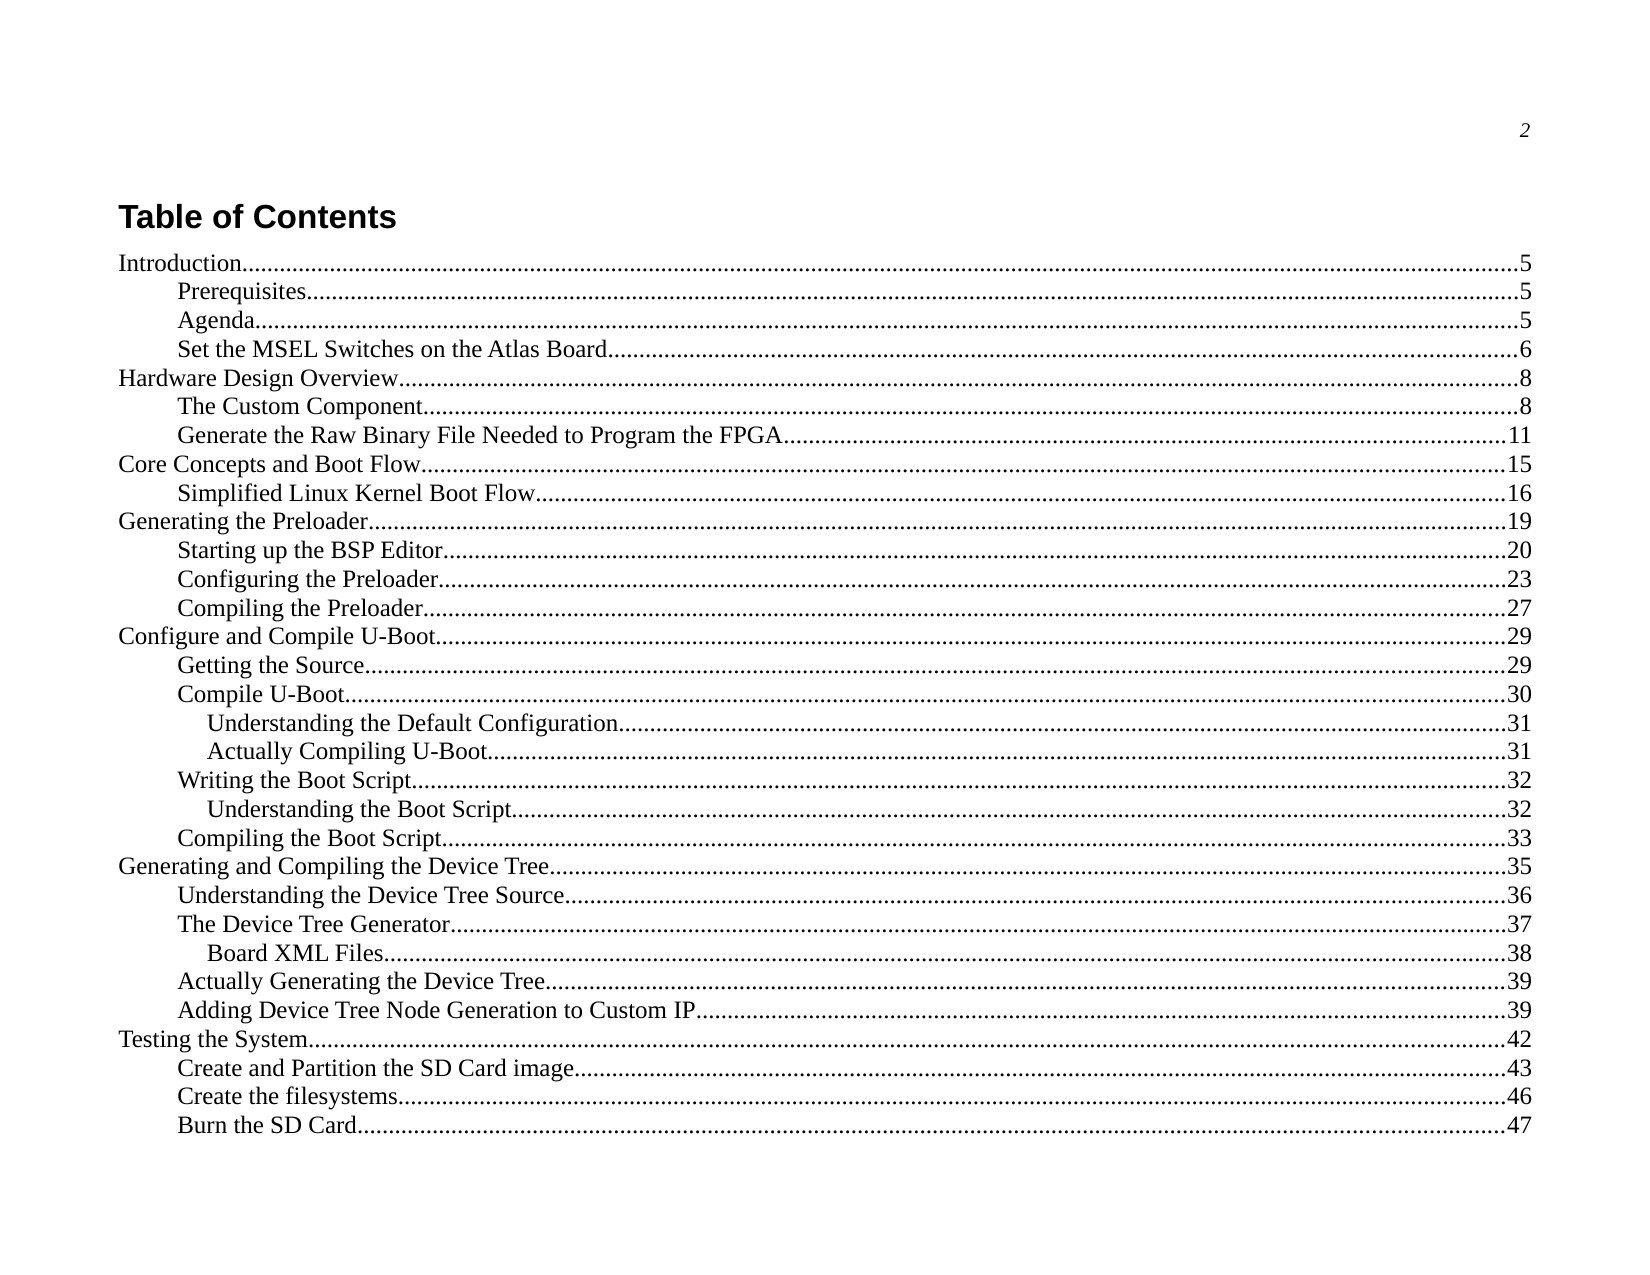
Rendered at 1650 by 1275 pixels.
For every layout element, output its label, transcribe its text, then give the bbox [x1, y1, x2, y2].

text Burn the SD Card 47 [177, 1110, 1532, 1139]
text Actually Compiling U-Boot 31 [207, 736, 1532, 765]
text Getting the Source 29 [177, 650, 1532, 679]
text Understanding the Boot Script 32 [207, 794, 1532, 823]
text Generating the Preloader 19 [118, 506, 1532, 535]
text Prerequisites 5 [177, 276, 1532, 305]
text The Custom Component 8 [177, 391, 1532, 420]
text Starting up the BSP Editor 20 [177, 535, 1532, 564]
text Create the filesystems 46 [177, 1081, 1532, 1110]
text Compiling the Boot Script 33 [177, 823, 1532, 851]
text Generating and Compiling the Device Tree 35 [118, 851, 1532, 880]
subtitle Table of Contents [118, 197, 1532, 235]
text Adding Device Tree Node Generation to Custom IP 39 [177, 995, 1532, 1024]
text Board XML Files 38 [207, 938, 1532, 966]
text Configure and Compile U-Boot 29 [118, 621, 1532, 650]
text Core Concepts and Boot Flow 15 [118, 449, 1532, 478]
text Writing the Boot Script 32 [177, 765, 1532, 794]
text Compile U-Boot 30 [177, 679, 1532, 708]
text Understanding the Device Tree Source 36 [177, 880, 1532, 909]
text The Device Tree Generator 37 [177, 909, 1532, 938]
text Create and Partition the SD Card image 43 [177, 1053, 1532, 1081]
text Actually Generating the Device Tree 39 [177, 966, 1532, 995]
text Hardware Design Overview 8 [118, 363, 1532, 391]
text Compiling the Preloader 27 [177, 593, 1532, 621]
text Agenda 5 [177, 305, 1532, 334]
text Configuring the Preloader 23 [177, 564, 1532, 593]
text Generate the Raw Binary File Needed to Program the FPGA 11 [177, 420, 1532, 449]
text Introduction 5 [118, 248, 1532, 276]
text Simplified Linux Kernel Boot Flow 16 [177, 478, 1532, 506]
text Understanding the Default Configuration 31 [207, 708, 1532, 736]
text Set the MSEL Switches on the Atlas Board 6 [177, 334, 1532, 363]
text Testing the System 42 [118, 1024, 1532, 1053]
